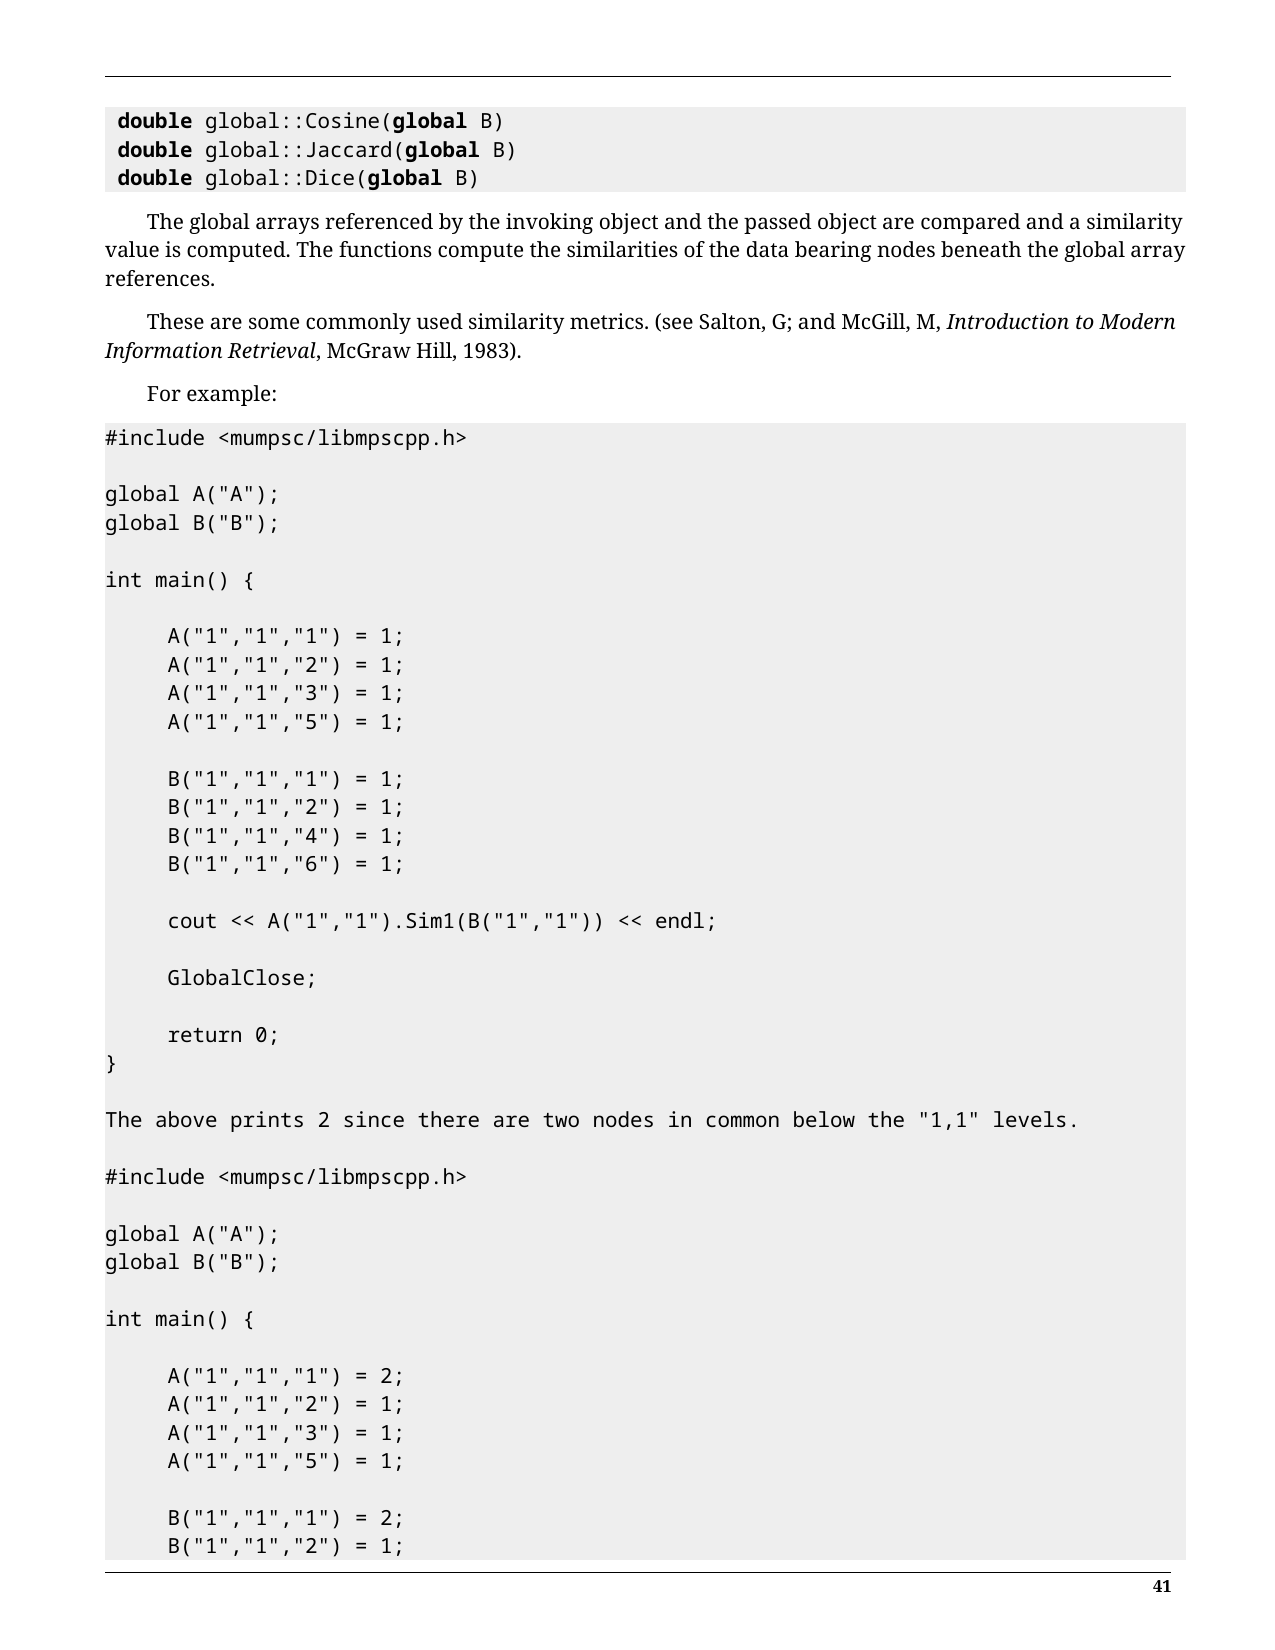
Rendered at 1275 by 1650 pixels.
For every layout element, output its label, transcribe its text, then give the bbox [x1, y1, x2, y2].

text B("1","1","1") = 1; [105, 764, 1186, 792]
text B("1","1","2") = 1; [105, 1532, 1186, 1560]
text global A("A"); [105, 479, 1186, 508]
text A("1","1","3") = 1; [105, 1418, 1186, 1446]
text int main() { [105, 565, 1186, 593]
text global B("B"); [105, 1247, 1186, 1276]
text B("1","1","6") = 1; [105, 849, 1186, 878]
text B("1","1","1") = 2; [105, 1503, 1186, 1532]
text GlobalClose; [105, 963, 1186, 991]
text int main() { [105, 1304, 1186, 1333]
text These are some commonly used similarity metrics. (see Salton, G; and McGill, M, Introduction to Modern Information Retrieval, McGraw Hill, 1983). [105, 307, 1186, 364]
text } [105, 1048, 1186, 1077]
text A("1","1","2") = 1; [105, 650, 1186, 678]
text #include <mumpsc/libmpscpp.h> [105, 1162, 1186, 1190]
text The global arrays referenced by the invoking object and the passed object are compared and a similarity value is computed. The functions compute the similarities of the data bearing nodes beneath the global array references. [105, 207, 1186, 292]
text double global::Cosine(global B) [105, 107, 1186, 135]
text A("1","1","2") = 1; [105, 1389, 1186, 1418]
text global B("B"); [105, 508, 1186, 536]
text cout << A("1","1").Sim1(B("1","1")) << endl; [105, 906, 1186, 934]
text global A("A"); [105, 1219, 1186, 1247]
text The above prints 2 since there are two nodes in common below the "1,1" levels. [105, 1105, 1186, 1133]
text A("1","1","5") = 1; [105, 1446, 1186, 1475]
text A("1","1","3") = 1; [105, 678, 1186, 707]
text double global::Dice(global B) [105, 163, 1186, 192]
text A("1","1","1") = 1; [105, 622, 1186, 650]
text #include <mumpsc/libmpscpp.h> [105, 423, 1186, 451]
text return 0; [105, 1020, 1186, 1048]
text B("1","1","4") = 1; [105, 821, 1186, 849]
text A("1","1","1") = 2; [105, 1361, 1186, 1389]
text B("1","1","2") = 1; [105, 792, 1186, 821]
text double global::Jaccard(global B) [105, 135, 1186, 163]
text For example: [105, 379, 1186, 408]
text A("1","1","5") = 1; [105, 707, 1186, 735]
